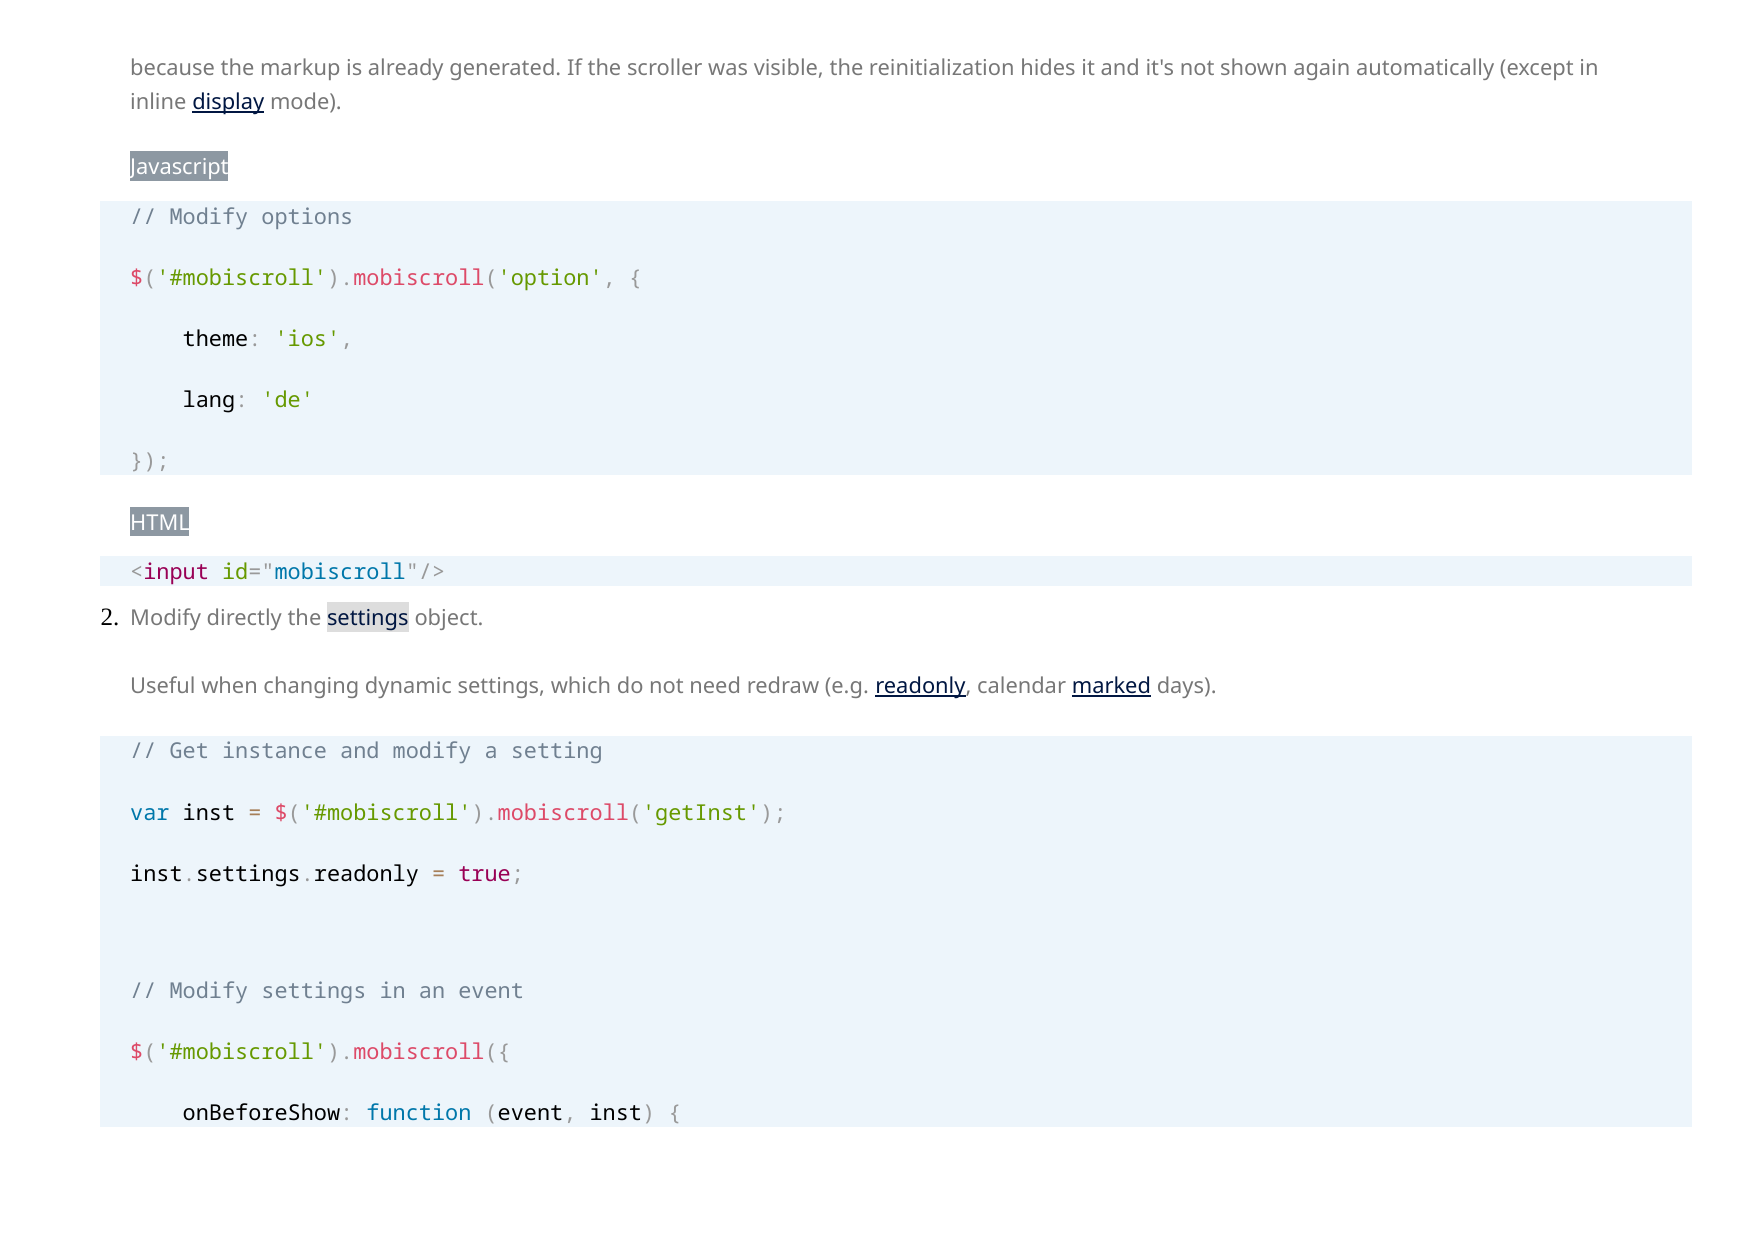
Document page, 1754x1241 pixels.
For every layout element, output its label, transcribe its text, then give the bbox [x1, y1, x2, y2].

list $('#mobiscroll').mobiscroll({ [100, 1036, 1692, 1066]
list inst.settings.readonly = true; [100, 858, 1692, 887]
list because the markup is already generated. If the scroller was visible, the reinitialization hides it and it's not shown again automatically (except in inline display mode). [100, 52, 1692, 116]
list Modify directly the settings object. Useful when changing dynamic settings, which do not need redraw (e.g. readonly, calendar marked days). [100, 602, 1692, 700]
list <input id="mobiscroll"/> [100, 556, 1692, 586]
list // Modify settings in an event [100, 975, 1692, 1004]
list }); [100, 446, 1692, 475]
list Javascript [100, 151, 1692, 181]
list // Get instance and modify a setting [100, 736, 1692, 765]
list $('#mobiscroll').mobiscroll('option', { [100, 262, 1692, 292]
list var inst = $('#mobiscroll').mobiscroll('getInst'); [100, 797, 1692, 826]
list // Modify options [100, 201, 1692, 231]
list HTML [100, 507, 1692, 536]
list theme: 'ios', [100, 323, 1692, 353]
list lang: 'de' [100, 384, 1692, 414]
list onBeforeShow: function (event, inst) { [100, 1097, 1692, 1127]
